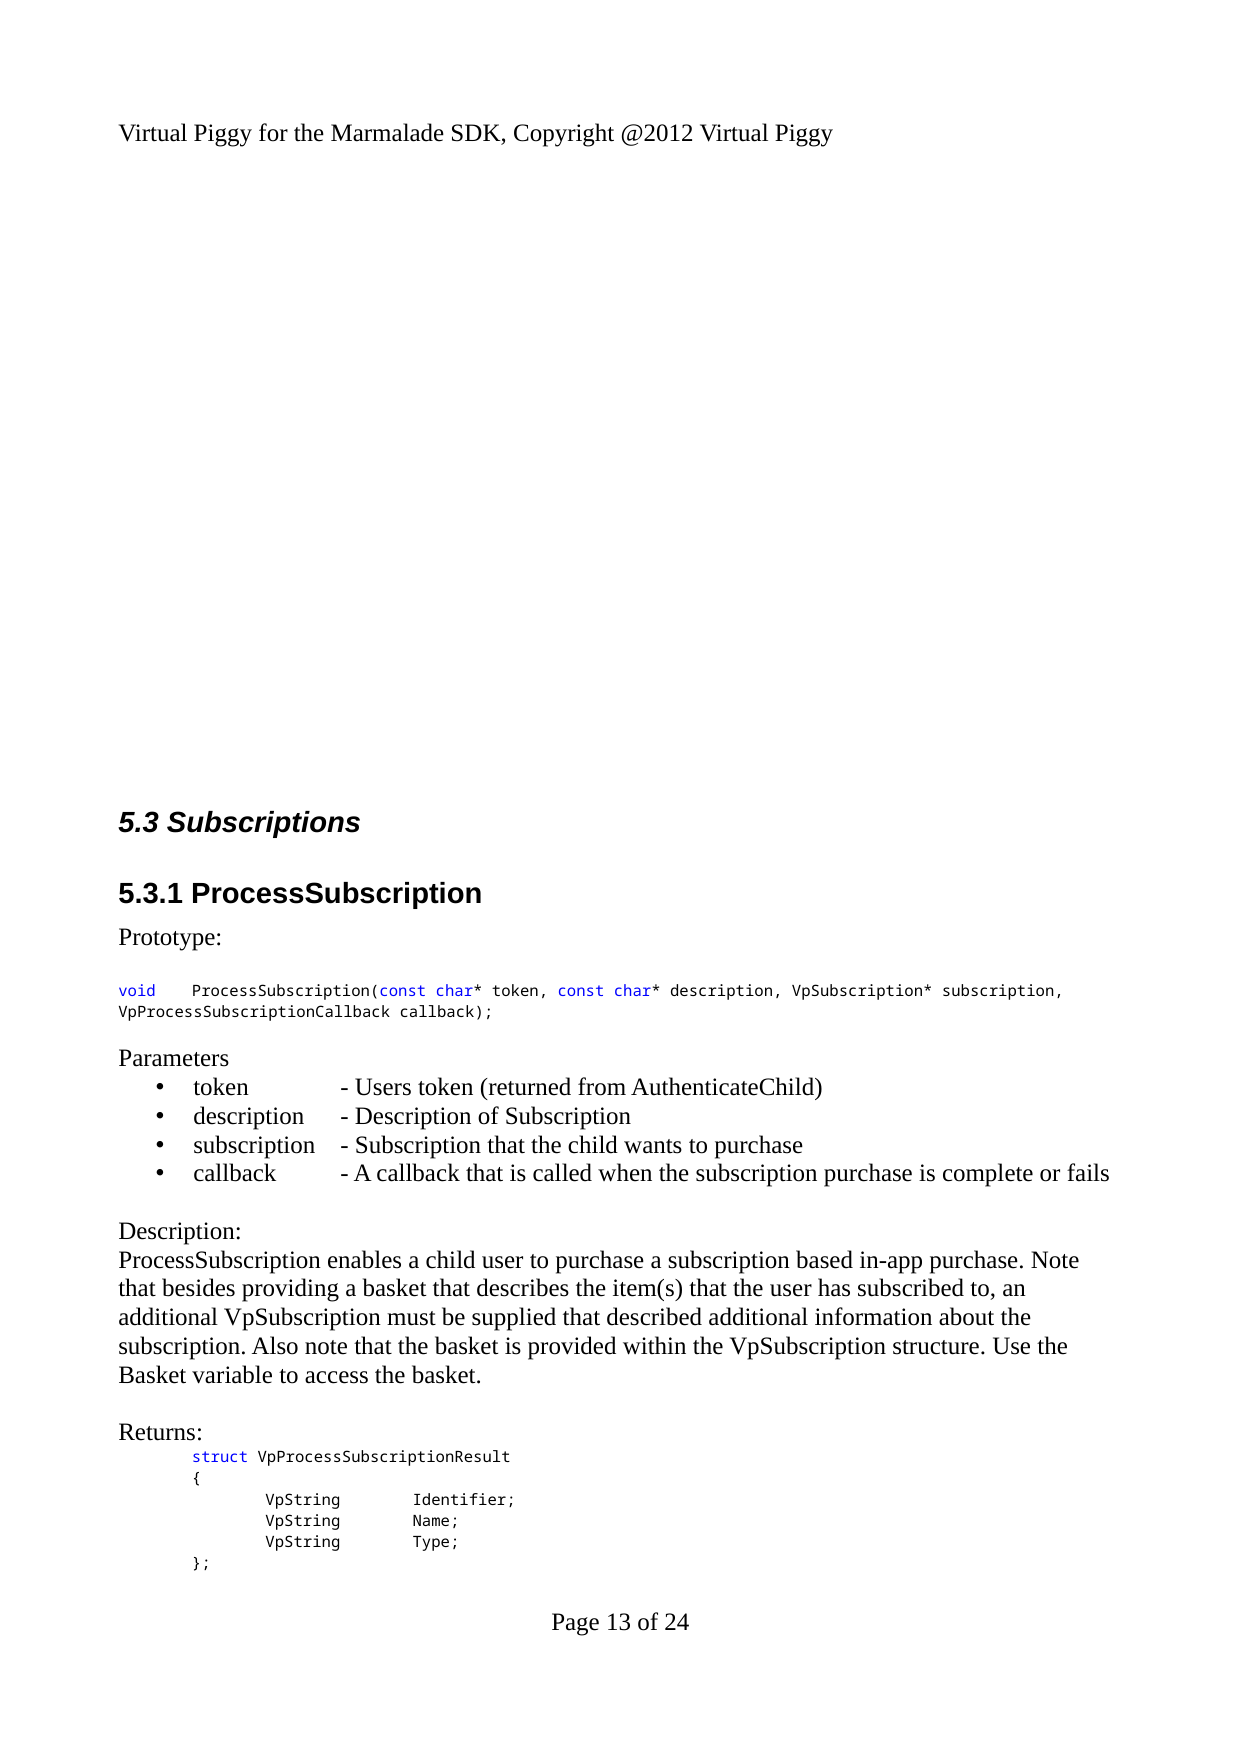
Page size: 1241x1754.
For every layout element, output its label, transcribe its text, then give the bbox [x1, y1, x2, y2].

subtitle 5.3 Subscriptions [118, 805, 1122, 839]
text VpString Type; [118, 1531, 1122, 1552]
subtitle 5.3.1 ProcessSubscription [118, 876, 1122, 910]
text Returns: [118, 1417, 1122, 1446]
list subscription - Subscription that the child wants to purchase [156, 1130, 1122, 1158]
text VpString Identifier; [118, 1488, 1122, 1510]
text void ProcessSubscription(const char* token, const char* description, VpSubscription* subscription, VpProcessSubscriptionCallback callback); [118, 980, 1122, 1022]
list token - Users token (returned from AuthenticateChild) [156, 1072, 1122, 1101]
text { [118, 1467, 1122, 1488]
text Prototype: [118, 922, 1122, 951]
text }; [118, 1552, 1122, 1573]
list callback - A callback that is called when the subscription purchase is complete or fails [156, 1158, 1122, 1187]
text VpString Name; [118, 1510, 1122, 1531]
list description - Description of Subscription [156, 1101, 1122, 1130]
text Parameters [118, 1043, 1122, 1072]
text Description: [118, 1216, 1122, 1245]
text ProcessSubscription enables a child user to purchase a subscription based in-app purchase. Note that besides providing a basket that describes the item(s) that the user has subscribed to, an additional VpSubscription must be supplied that described additional information about the subscription. Also note that the basket is provided within the VpSubscription structure. Use the Basket variable to access the basket. [118, 1245, 1122, 1388]
text struct VpProcessSubscriptionResult [118, 1446, 1122, 1467]
